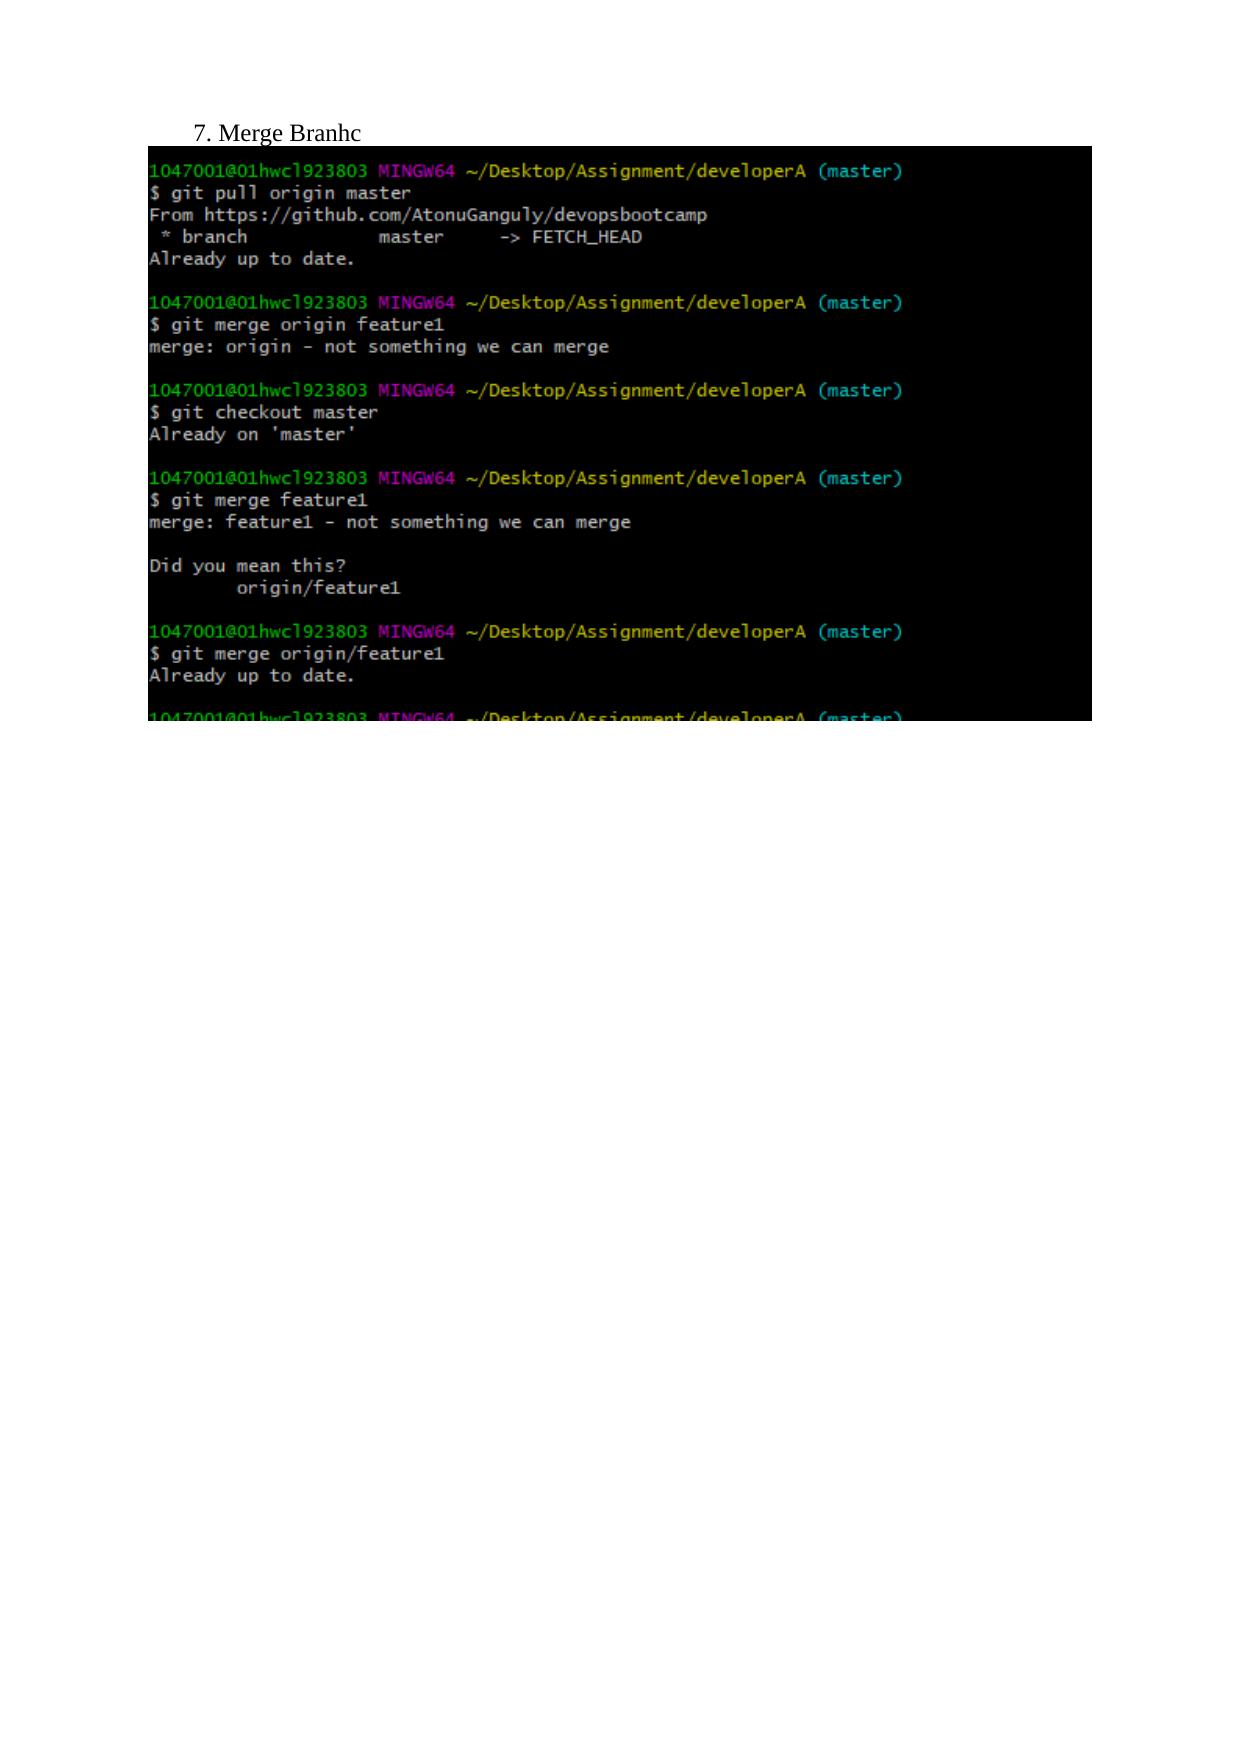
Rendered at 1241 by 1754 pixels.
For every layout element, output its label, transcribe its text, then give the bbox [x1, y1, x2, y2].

picture [148, 146, 1092, 721]
list 7. Merge Branhc [156, 118, 1122, 147]
